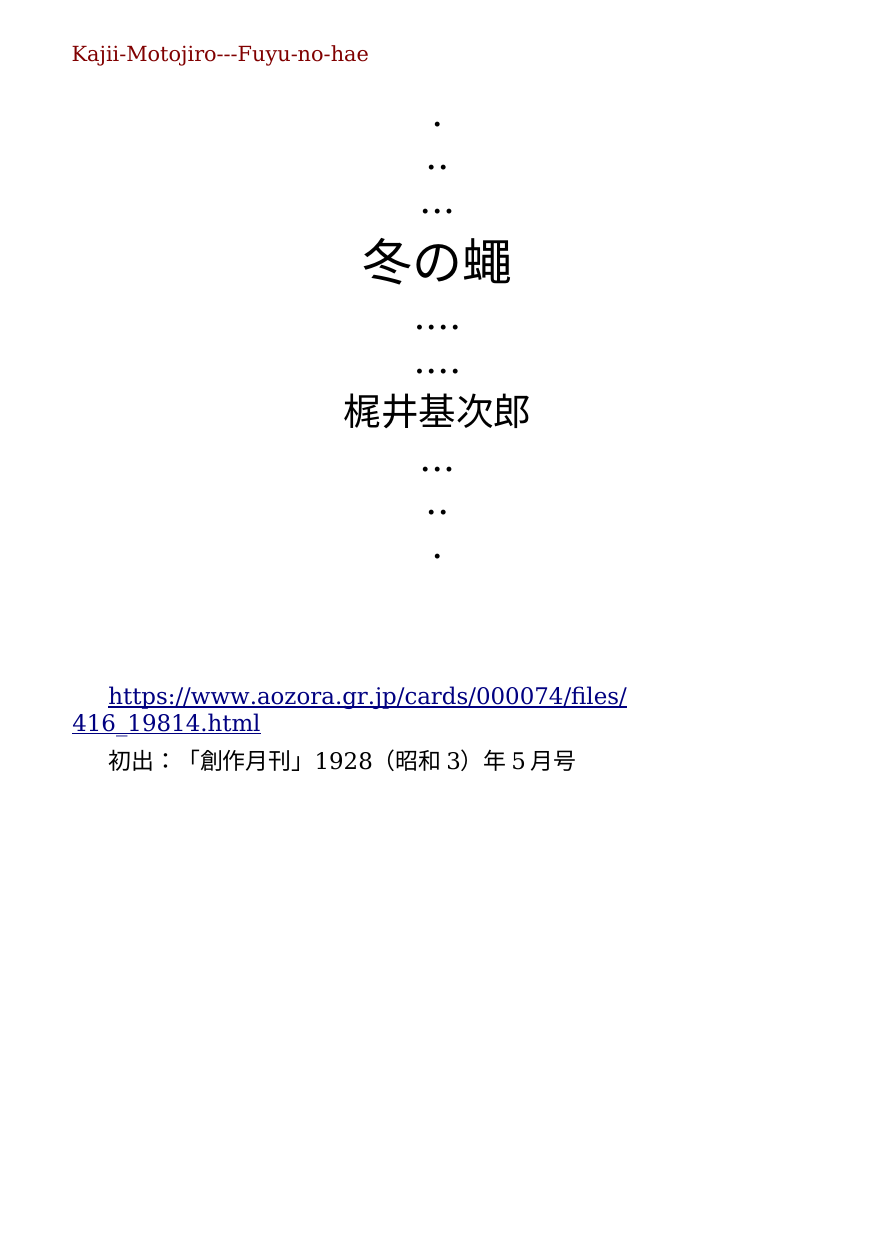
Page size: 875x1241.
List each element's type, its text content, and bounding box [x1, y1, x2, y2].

text https://www.aozora.gr.jp/cards/000074/files/416_19814.html [72, 683, 802, 737]
text 初出：「創作月刊」1928（昭和3）年5月号 [72, 743, 802, 776]
text Kajii-Motojiro---Fuyu-no-hae [71, 42, 803, 66]
subtitle . .. ... 冬の蠅 .... .... 梶井基次郎 ... .. . [36, 91, 838, 567]
